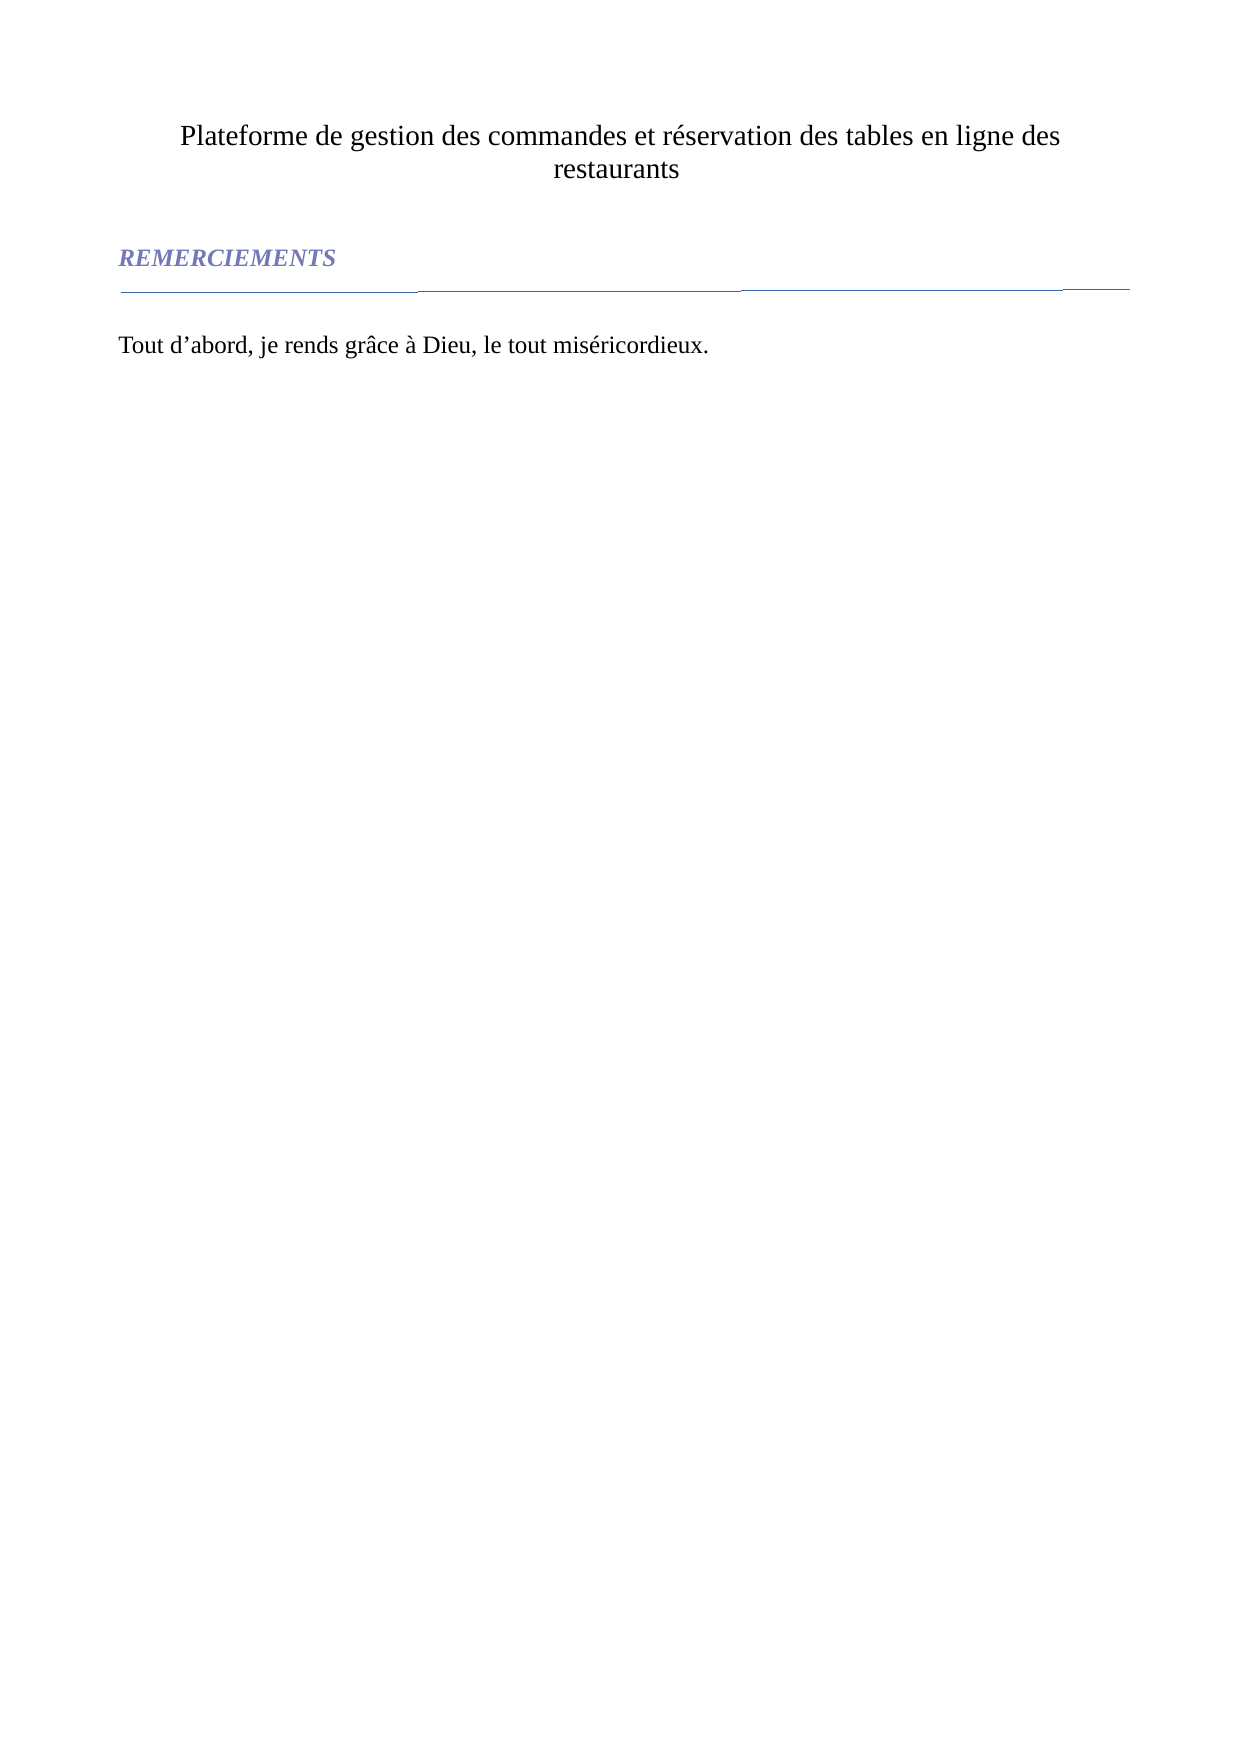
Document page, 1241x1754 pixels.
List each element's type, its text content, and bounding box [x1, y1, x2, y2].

text REMERCIEMENTS [118, 243, 1122, 272]
text Tout d’abord, je rends grâce à Dieu, le tout miséricordieux. [118, 330, 1122, 358]
